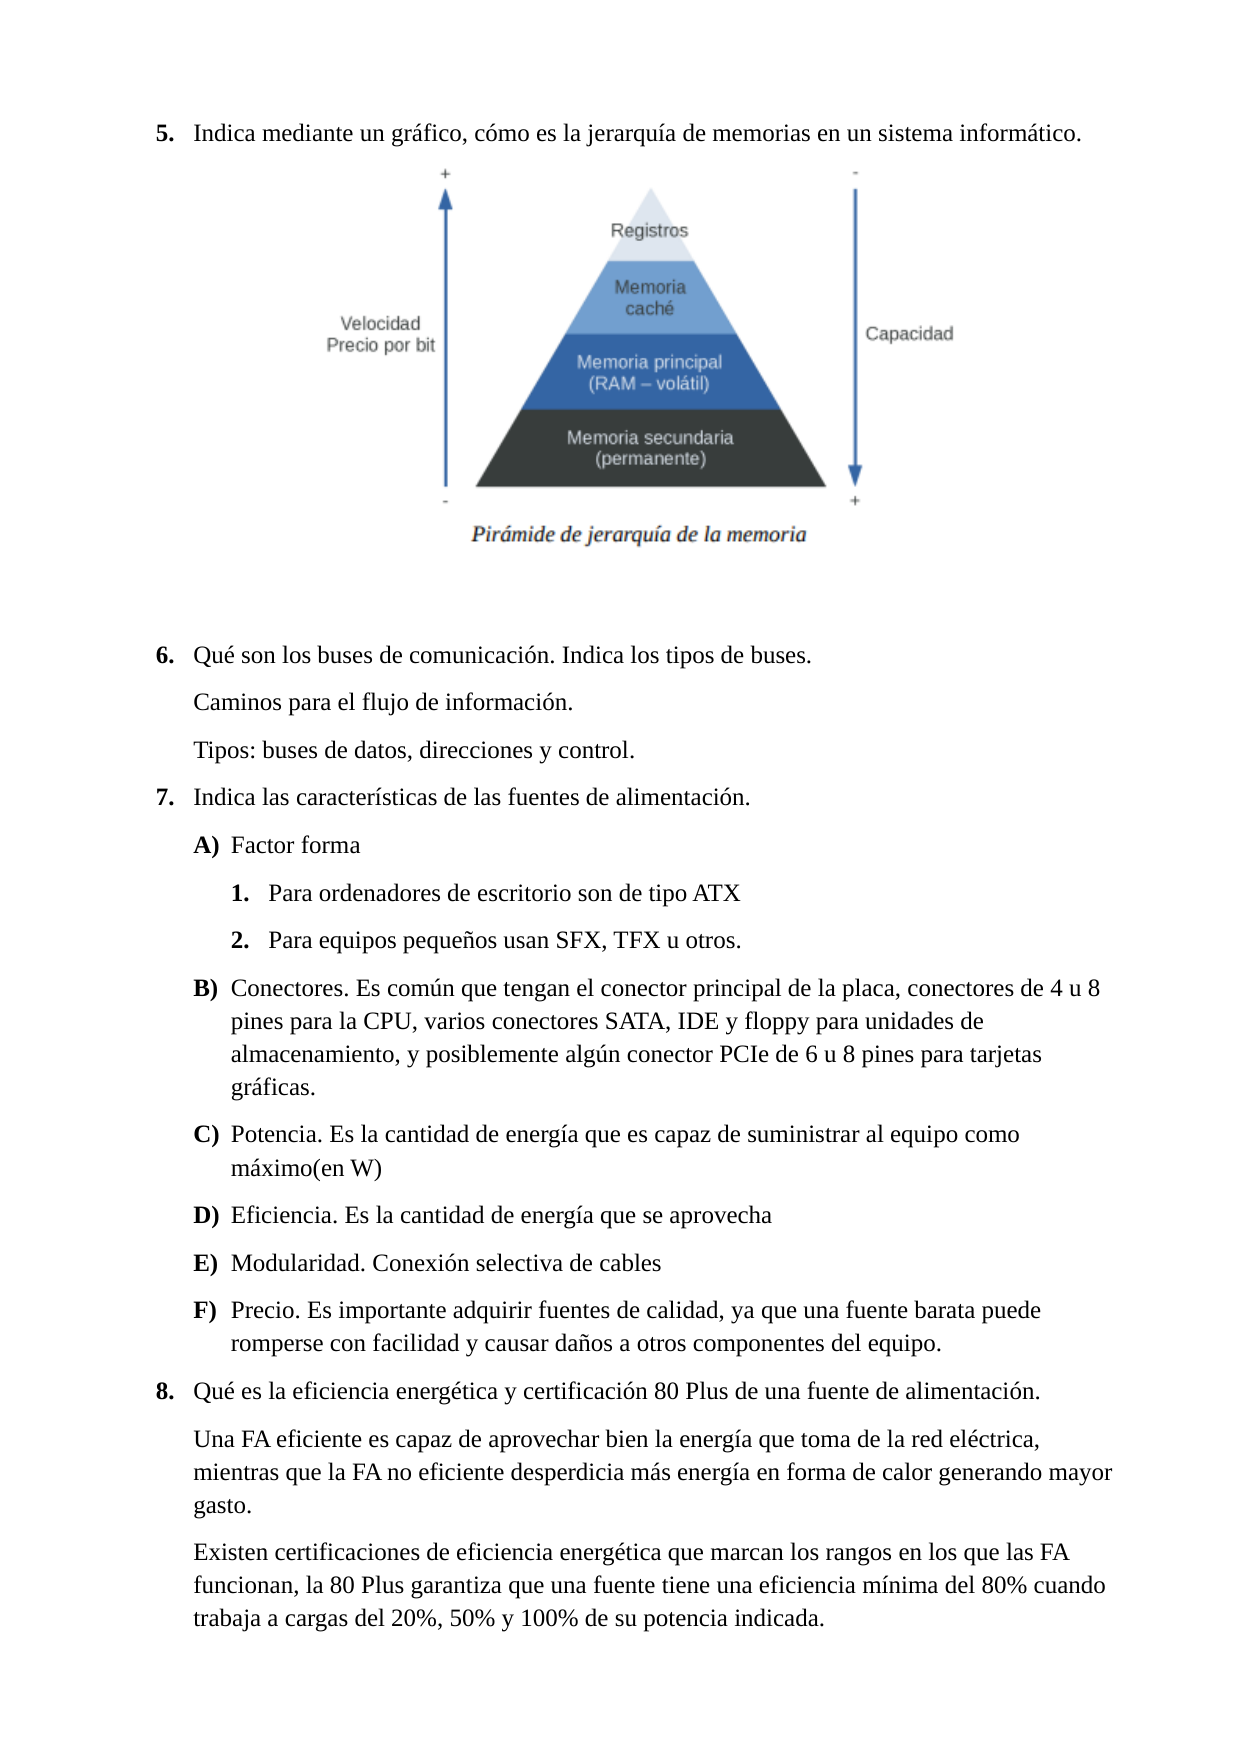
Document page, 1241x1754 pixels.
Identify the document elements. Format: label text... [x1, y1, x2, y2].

list Precio. Es importante adquirir fuentes de calidad, ya que una fuente barata puede romperse con facilidad y causar daños a otros componentes del equipo. [193, 1295, 1122, 1357]
list Modularidad. Conexión selectiva de cables [193, 1248, 1122, 1277]
list Eficiencia. Es la cantidad de energía que se aprovecha [193, 1200, 1122, 1229]
list Conectores. Es común que tengan el conector principal de la placa, conectores de 4 u 8 pines para la CPU, varios conectores SATA, IDE y floppy para unidades de almacenamiento, y posiblemente algún conector PCIe de 6 u 8 pines para tarjetas gráficas. [193, 973, 1122, 1101]
list Para equipos pequeños usan SFX, TFX u otros. [231, 925, 1122, 954]
list Qué es la eficiencia energética y certificación 80 Plus de una fuente de alimentación. [156, 1376, 1122, 1405]
list Potencia. Es la cantidad de energía que es capaz de suministrar al equipo como máximo(en W) [193, 1119, 1122, 1181]
list Tipos: buses de datos, direcciones y control. [156, 735, 1122, 764]
list Factor forma [193, 830, 1122, 859]
list Para ordenadores de escritorio son de tipo ATX [231, 878, 1122, 906]
list Una FA eficiente es capaz de aprovechar bien la energía que toma de la red eléctrica, mientras que la FA no eficiente desperdicia más energía en forma de calor generando mayor gasto. [156, 1424, 1122, 1518]
list Indica las características de las fuentes de alimentación. [156, 782, 1122, 811]
list Qué son los buses de comunicación. Indica los tipos de buses. [156, 640, 1122, 668]
list Indica mediante un gráfico, cómo es la jerarquía de memorias en un sistema informático. [156, 118, 1122, 147]
picture [268, 158, 972, 573]
list Existen certificaciones de eficiencia energética que marcan los rangos en los que las FA funcionan, la 80 Plus garantiza que una fuente tiene una eficiencia mínima del 80% cuando trabaja a cargas del 20%, 50% y 100% de su potencia indicada. [156, 1537, 1122, 1632]
list Caminos para el flujo de información. [156, 687, 1122, 716]
